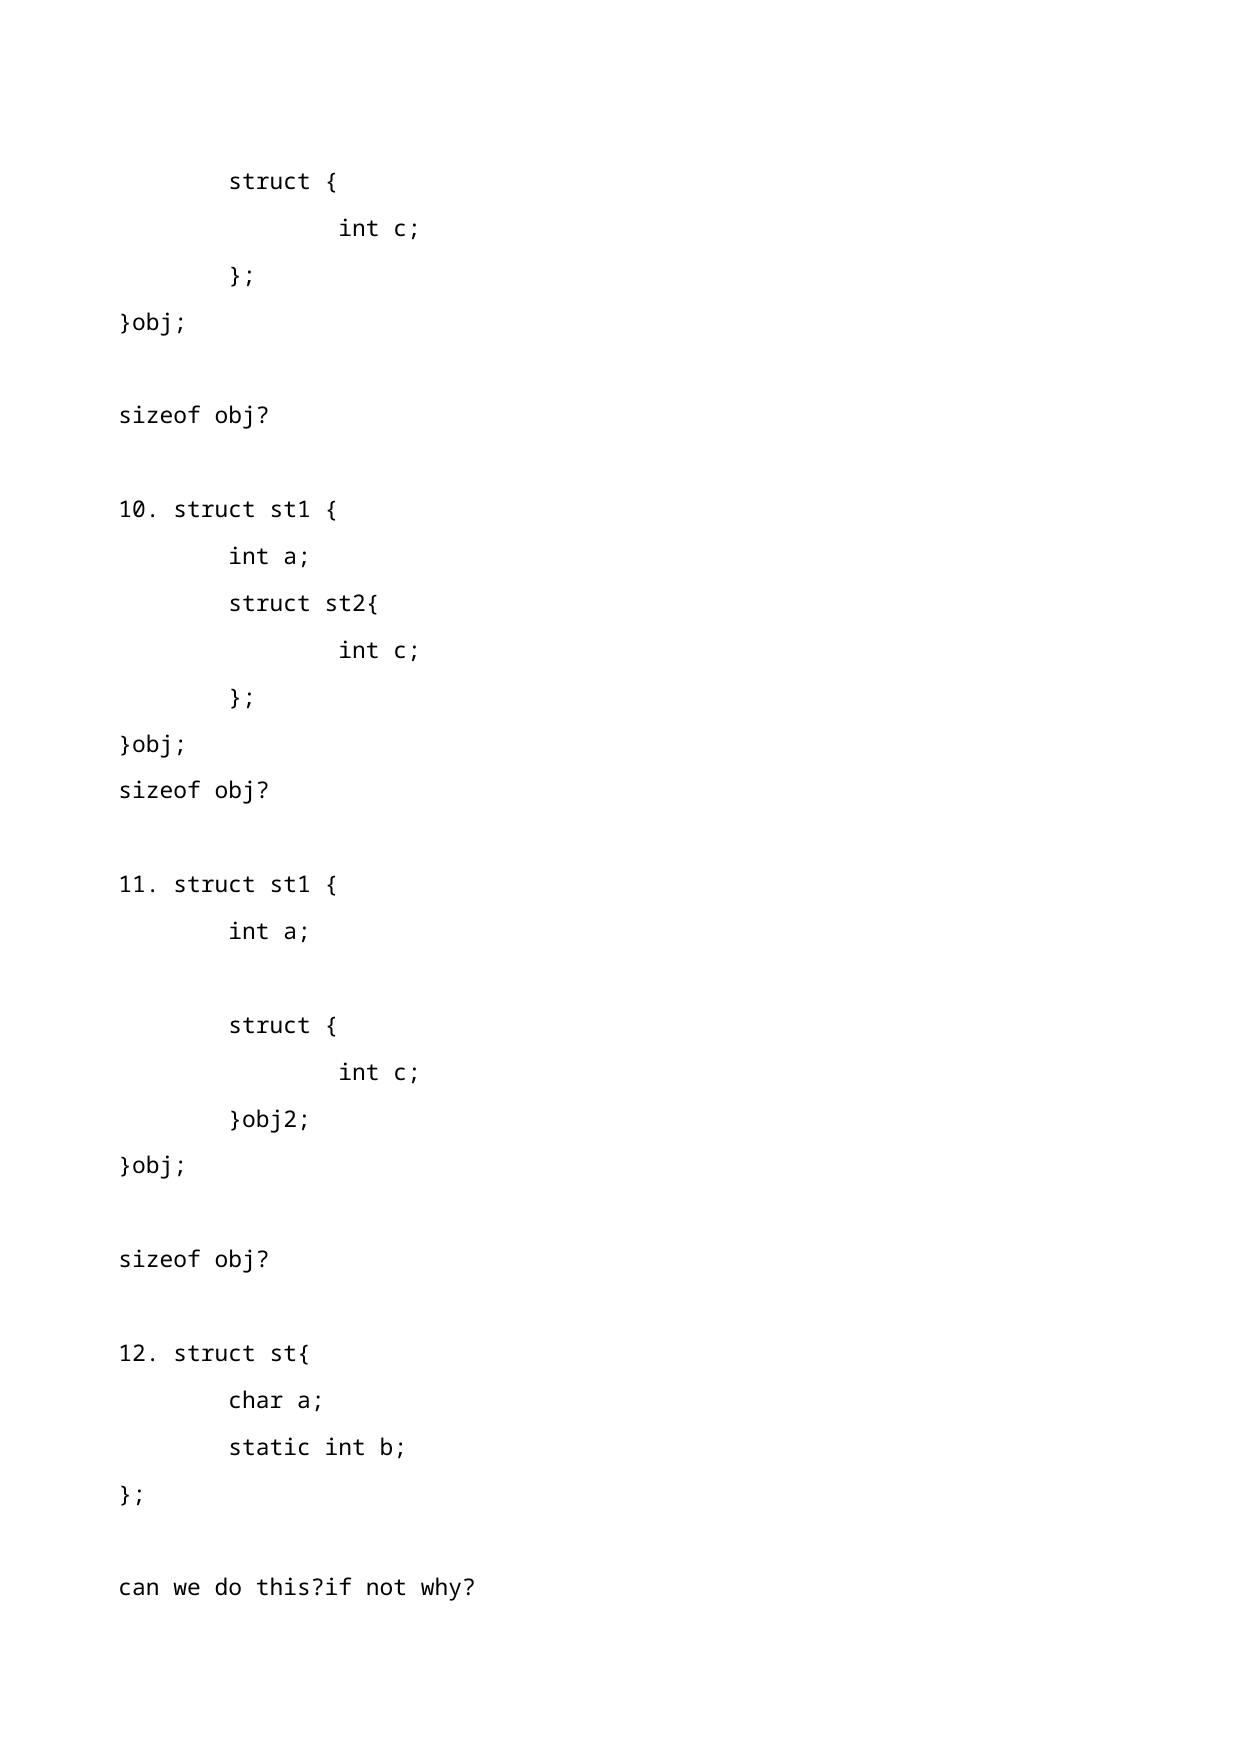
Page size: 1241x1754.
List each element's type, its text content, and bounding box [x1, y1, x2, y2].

text static int b; [118, 1431, 1122, 1462]
text }; [118, 1477, 1122, 1509]
text struct { [118, 1009, 1122, 1040]
text }obj; [118, 727, 1122, 759]
text }obj2; [118, 1102, 1122, 1134]
text 11. struct st1 { [118, 868, 1122, 899]
text }; [118, 681, 1122, 712]
text can we do this?if not why? [118, 1571, 1122, 1602]
text int c; [118, 1056, 1122, 1087]
text sizeof obj? [118, 1243, 1122, 1274]
text sizeof obj? [118, 774, 1122, 806]
text 12. struct st{ [118, 1337, 1122, 1368]
text int a; [118, 540, 1122, 571]
text int a; [118, 915, 1122, 946]
text char a; [118, 1384, 1122, 1415]
text struct { [118, 165, 1122, 196]
text int c; [118, 212, 1122, 243]
text int c; [118, 634, 1122, 665]
text struct st2{ [118, 587, 1122, 618]
text }obj; [118, 1149, 1122, 1181]
text sizeof obj? [118, 399, 1122, 431]
text 10. struct st1 { [118, 493, 1122, 524]
text }; [118, 259, 1122, 290]
text }obj; [118, 306, 1122, 337]
